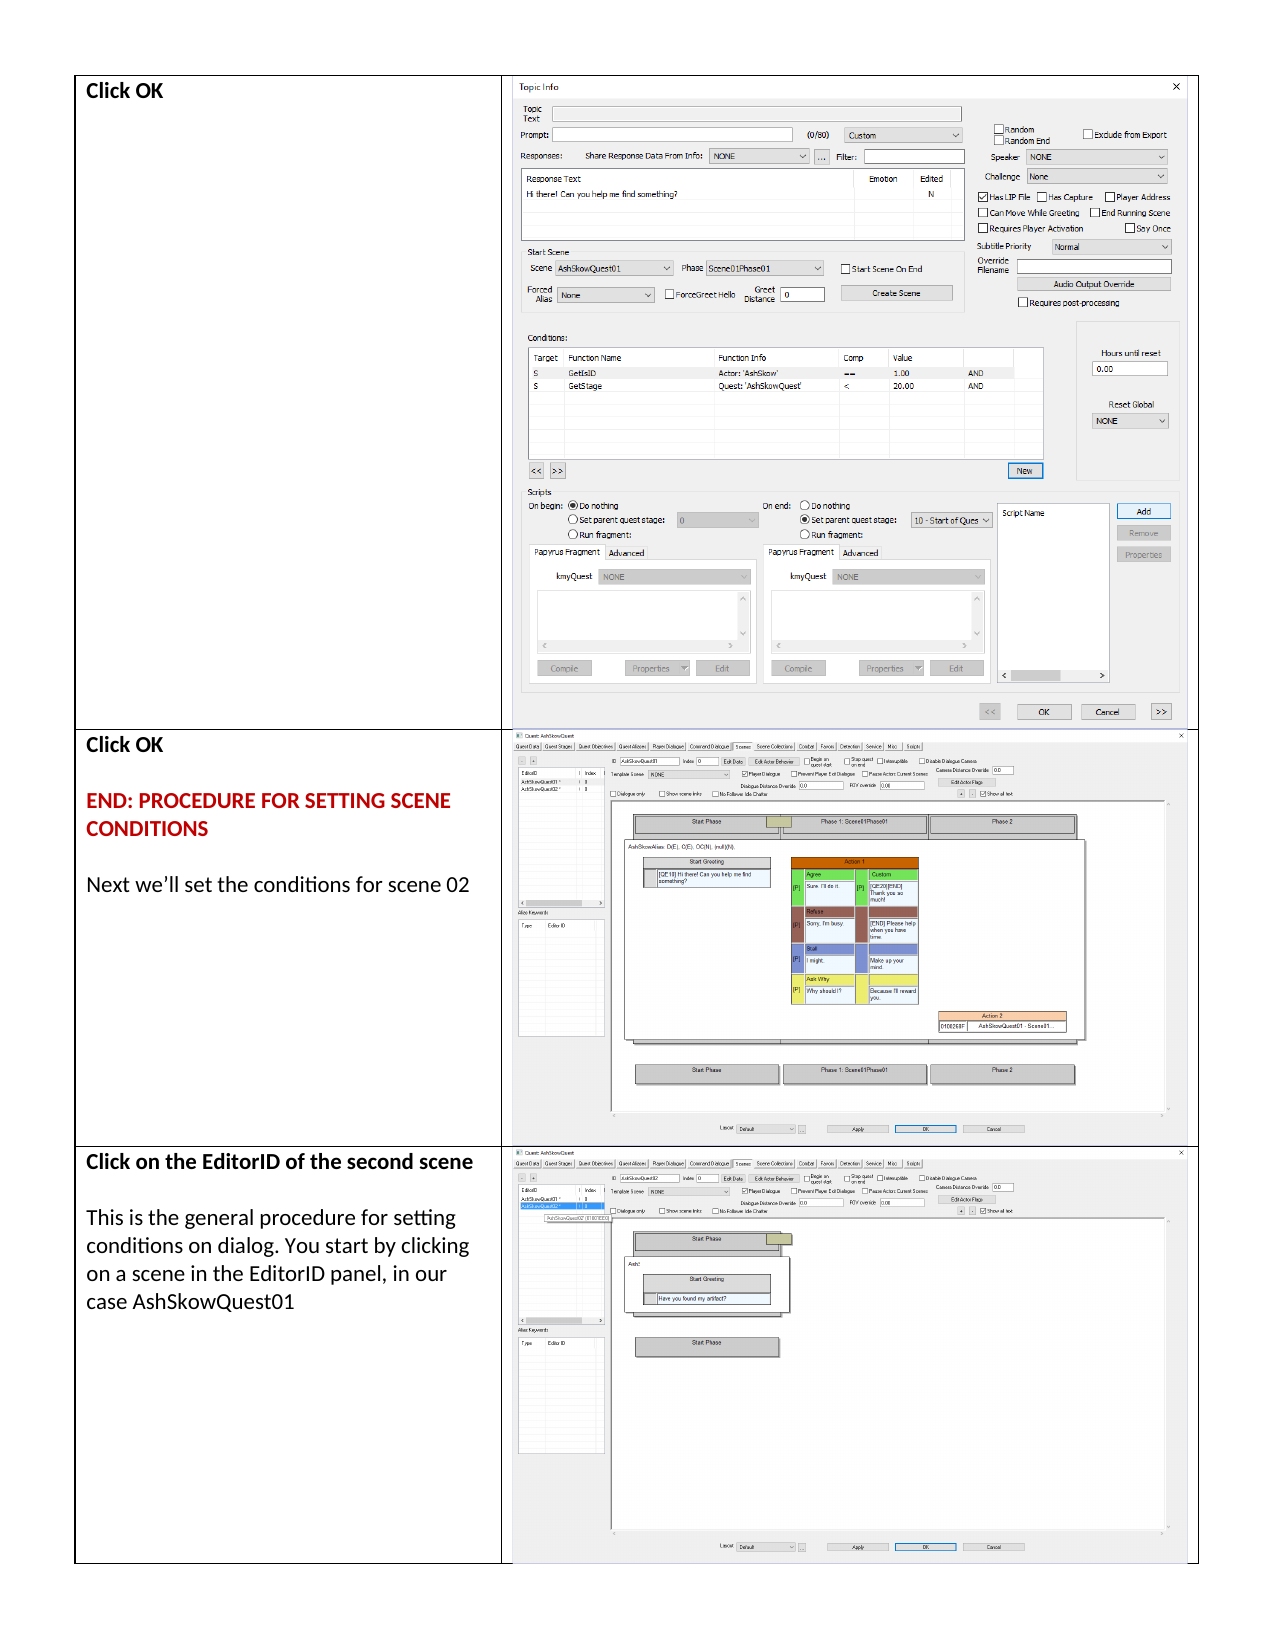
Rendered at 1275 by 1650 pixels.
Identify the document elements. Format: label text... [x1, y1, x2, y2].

table_cell Click OK [76, 76, 501, 729]
table_cell [502, 76, 512, 729]
table_cell [1188, 1147, 1198, 1563]
table_cell [1188, 730, 1198, 1146]
table_cell Click OK END: PROCEDURE FOR SETTING SCENE CONDITIONS Next we’ll set the conditions for scene 02 [76, 730, 501, 1146]
table_cell [502, 1147, 512, 1563]
table_cell [502, 730, 512, 1146]
table_cell Click on the EditorID of the second scene This is the general procedure for setting conditions on dialog. You start by clicking on a scene in the EditorID panel, in our case AshSkowQuest01 [76, 1147, 501, 1563]
table_cell [1188, 76, 1198, 729]
